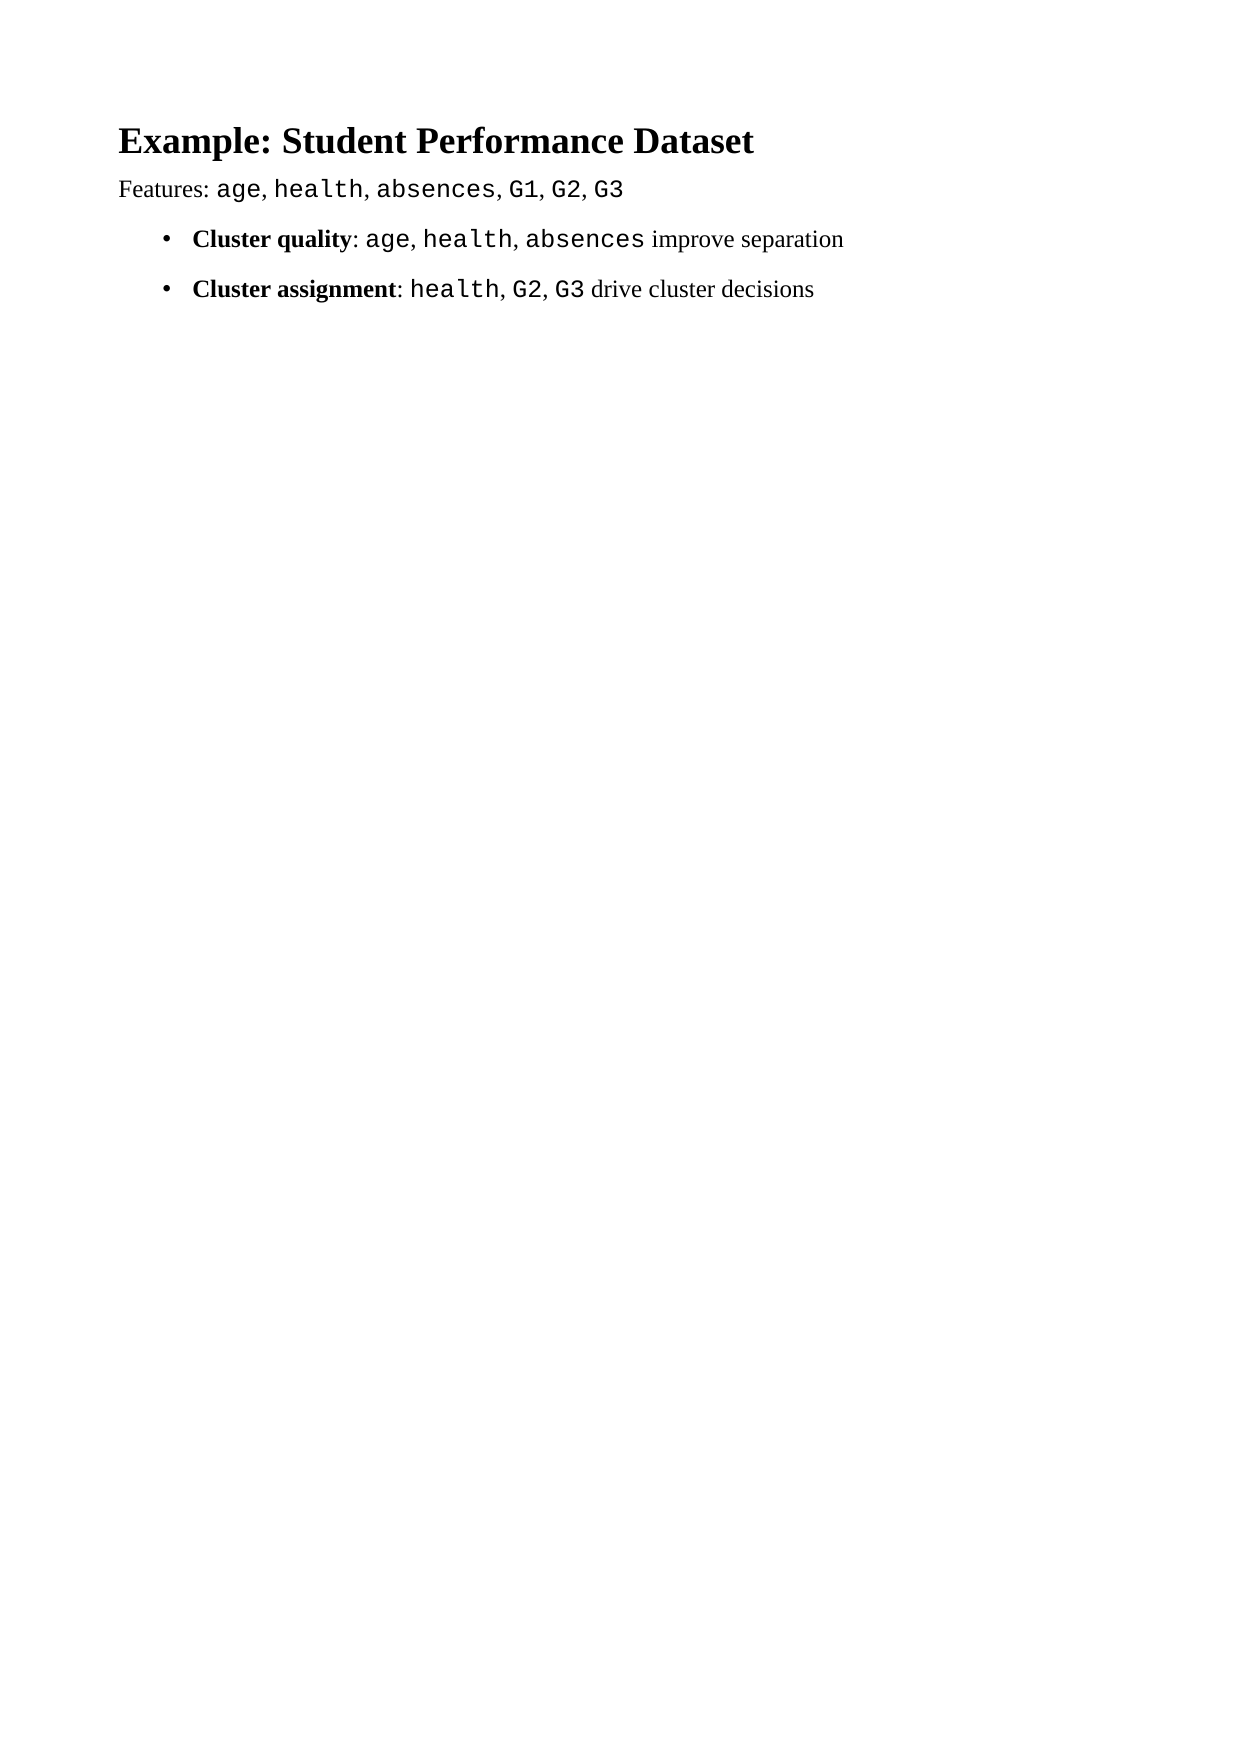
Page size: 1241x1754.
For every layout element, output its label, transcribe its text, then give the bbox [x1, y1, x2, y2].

list Cluster assignment: health, G2, G3 drive cluster decisions [162, 274, 1122, 304]
subtitle Example: Student Performance Dataset [118, 118, 1122, 161]
text Features: age, health, absences, G1, G2, G3 [118, 174, 1122, 204]
list Cluster quality: age, health, absences improve separation [162, 224, 1122, 254]
